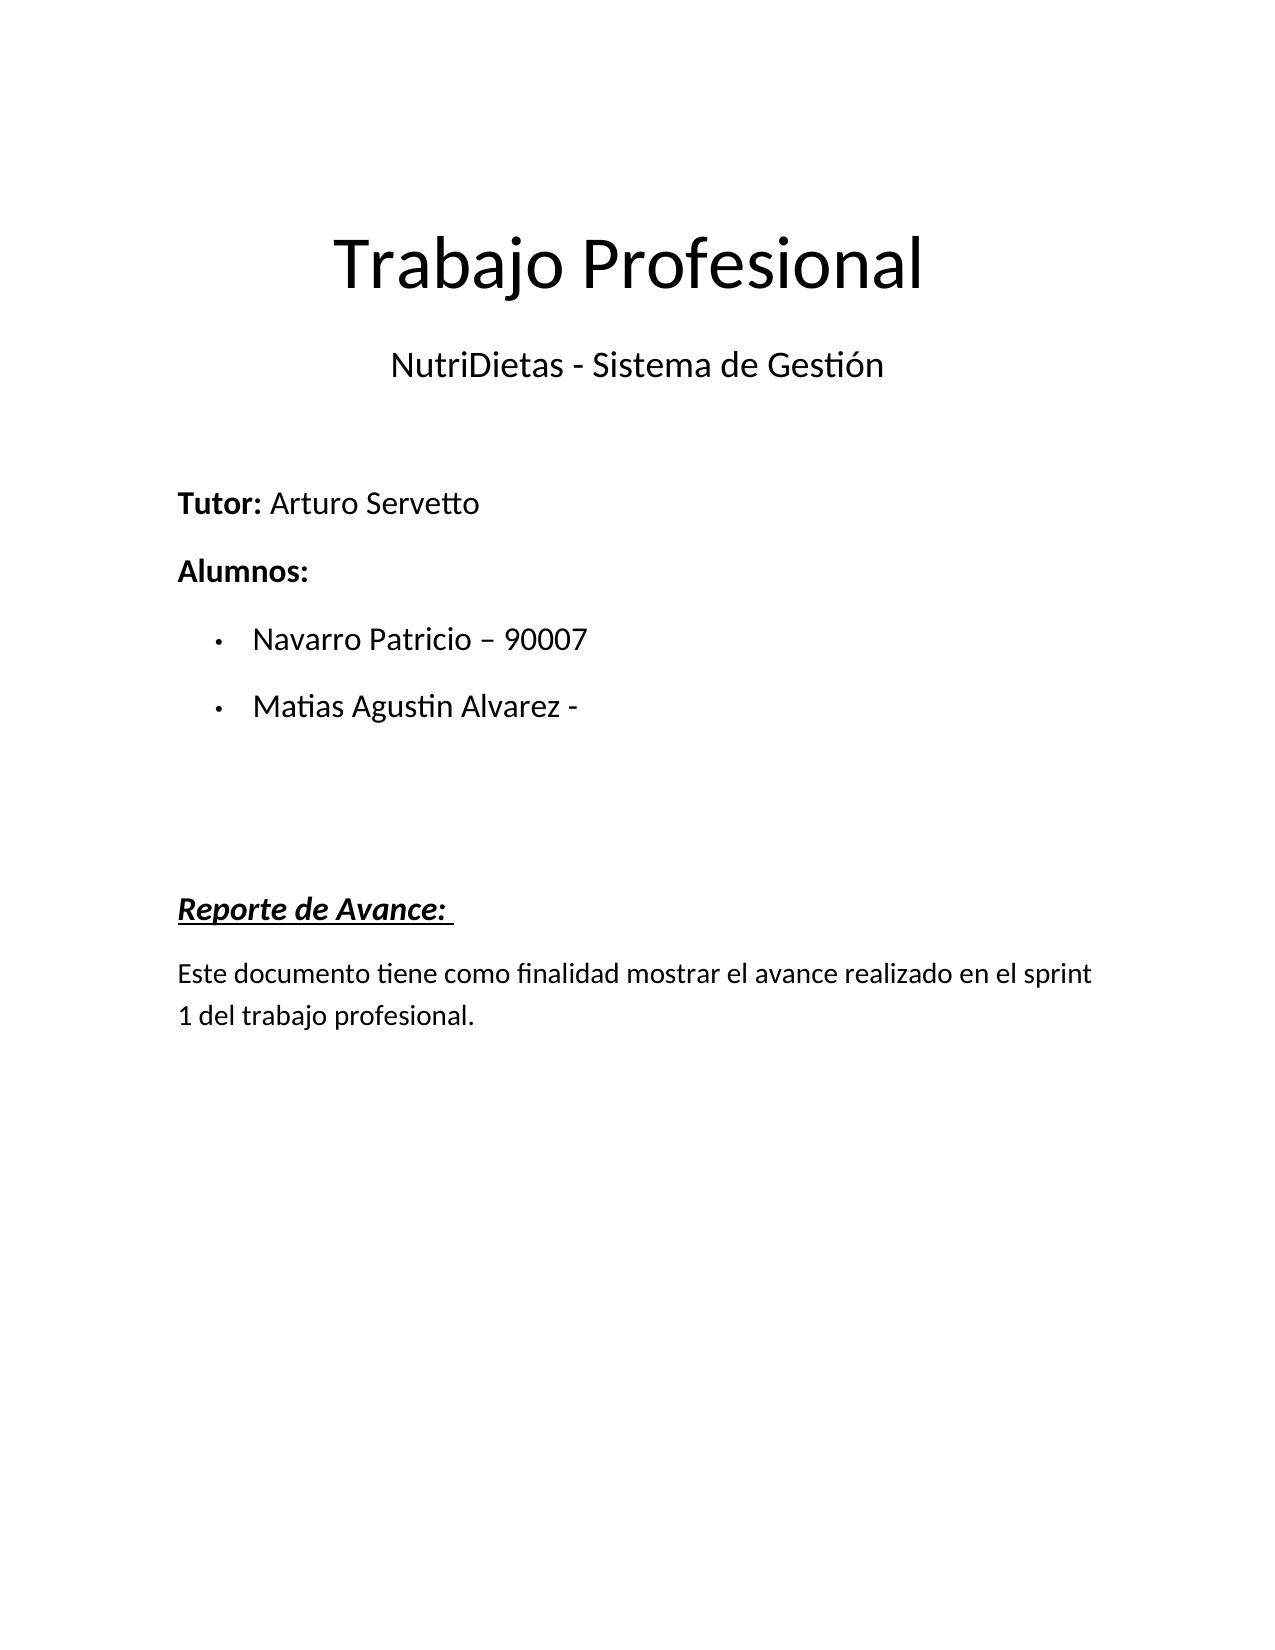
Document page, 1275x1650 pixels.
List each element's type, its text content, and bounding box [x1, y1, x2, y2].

text Trabajo Profesional [177, 215, 1098, 307]
text Reporte de Avance: [177, 888, 1098, 929]
text Este documento tiene como finalidad mostrar el avance realizado en el sprint 1 del trabajo profesional. [177, 956, 1098, 1032]
text Alumnos: [177, 550, 1098, 591]
text NutriDietas - Sistema de Gestión [177, 341, 1098, 387]
list Matias Agustin Alvarez - [215, 685, 1098, 726]
list Navarro Patricio – 90007 [215, 618, 1098, 658]
text Tutor: Arturo Servetto [177, 482, 1098, 523]
